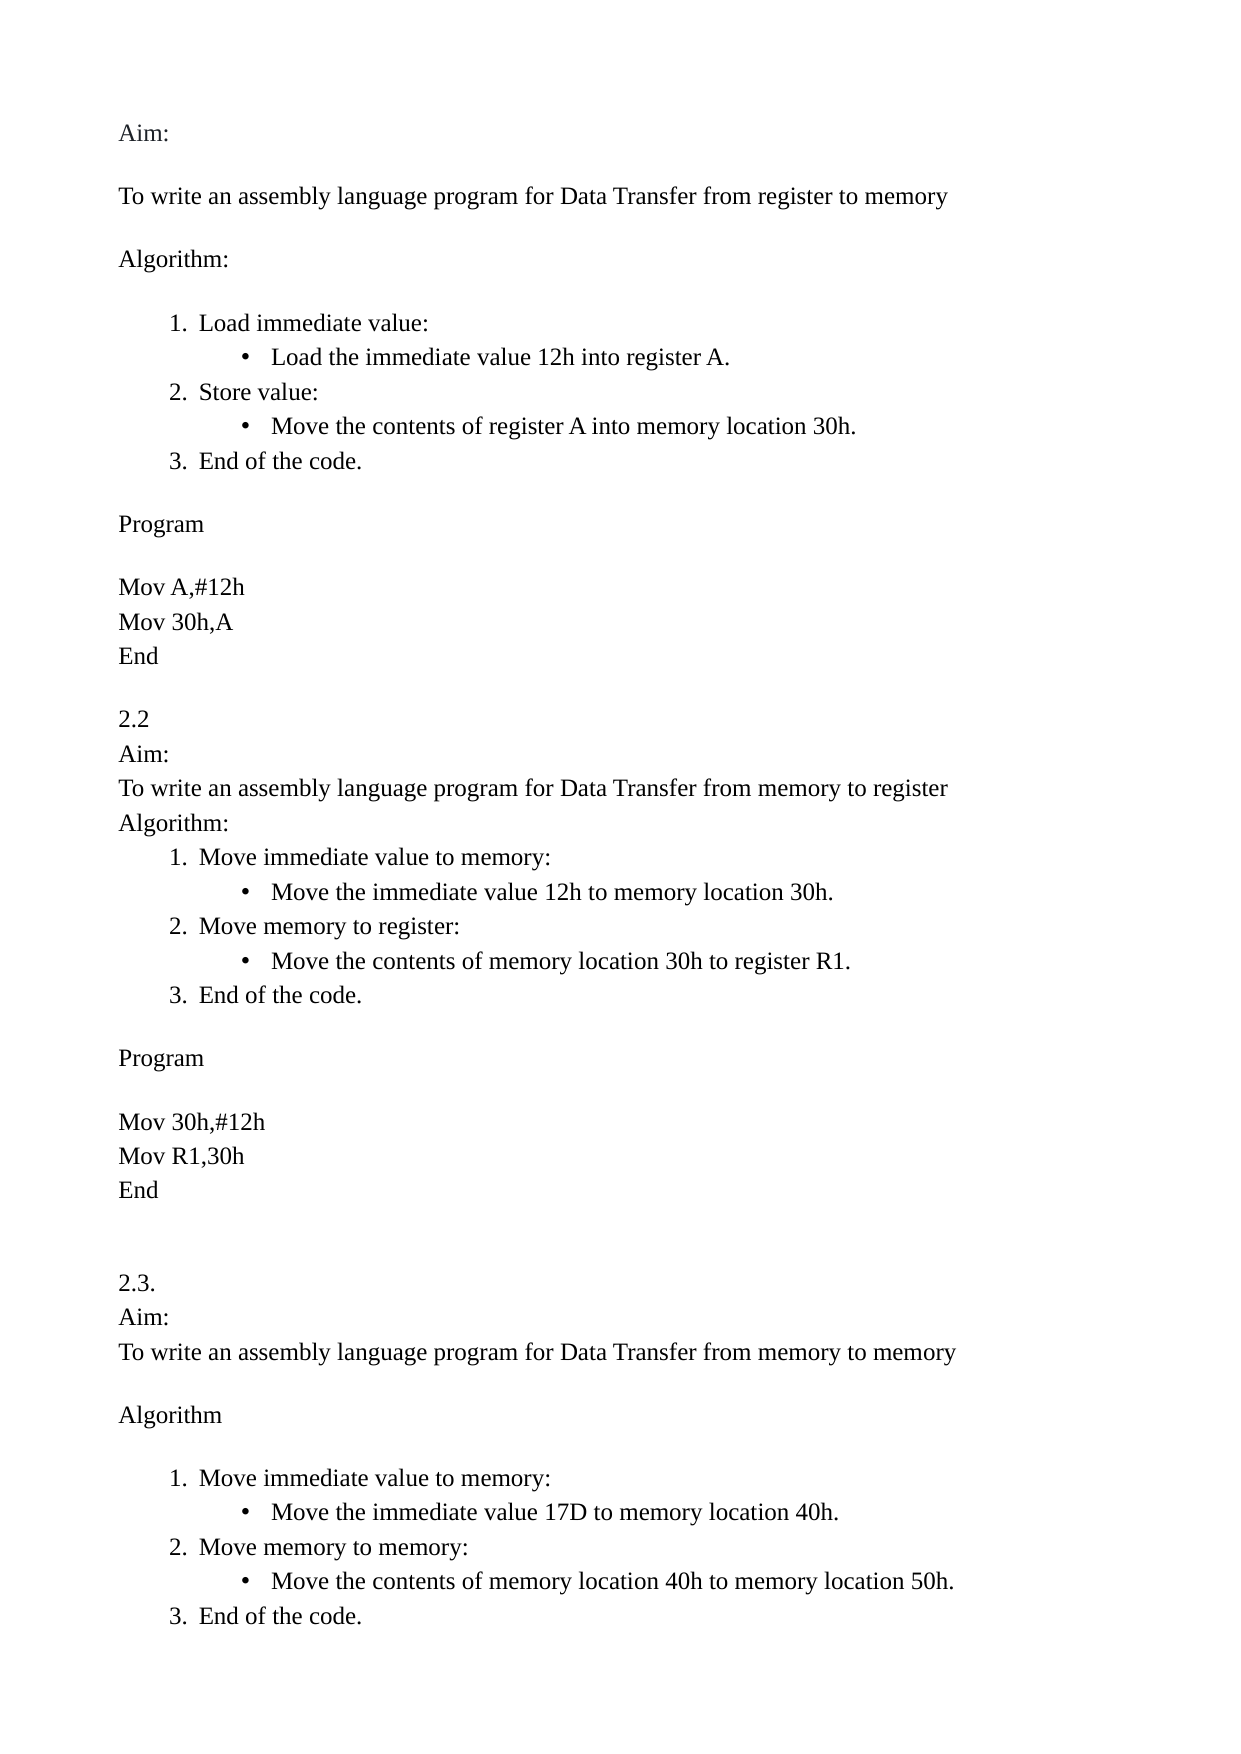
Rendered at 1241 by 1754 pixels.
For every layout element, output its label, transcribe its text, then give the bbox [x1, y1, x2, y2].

text Aim: [118, 118, 1122, 147]
text To write an assembly language program for Data Transfer from memory to register [118, 773, 1122, 802]
text Algorithm: [118, 808, 1122, 837]
text Program [118, 509, 1122, 538]
text Algorithm: [118, 244, 1122, 273]
list Load the immediate value 12h into register A. [241, 342, 1122, 371]
list Move the contents of memory location 30h to register R1. [241, 946, 1122, 974]
list End of the code. [169, 1601, 1122, 1630]
list Move memory to memory: [169, 1532, 1122, 1561]
text Program [118, 1043, 1122, 1072]
text Mov A,#12h Mov 30h,A End [118, 572, 1122, 670]
text Mov 30h,#12h Mov R1,30h End [118, 1107, 1122, 1204]
text Aim: [118, 739, 1122, 768]
text 2.2 [118, 704, 1122, 733]
list Move memory to register: [169, 911, 1122, 940]
list Move immediate value to memory: [169, 842, 1122, 871]
list End of the code. [169, 446, 1122, 474]
list Store value: [169, 377, 1122, 406]
list Load immediate value: [169, 308, 1122, 337]
list Move immediate value to memory: [169, 1463, 1122, 1492]
text Aim: [118, 1302, 1122, 1331]
text To write an assembly language program for Data Transfer from register to memory [118, 181, 1122, 210]
text 2.3. [118, 1268, 1122, 1296]
text Algorithm [118, 1400, 1122, 1428]
list Move the contents of memory location 40h to memory location 50h. [241, 1566, 1122, 1595]
text To write an assembly language program for Data Transfer from memory to memory [118, 1337, 1122, 1365]
list Move the immediate value 17D to memory location 40h. [241, 1497, 1122, 1526]
list End of the code. [169, 980, 1122, 1009]
list Move the immediate value 12h to memory location 30h. [241, 877, 1122, 906]
list Move the contents of register A into memory location 30h. [241, 411, 1122, 440]
